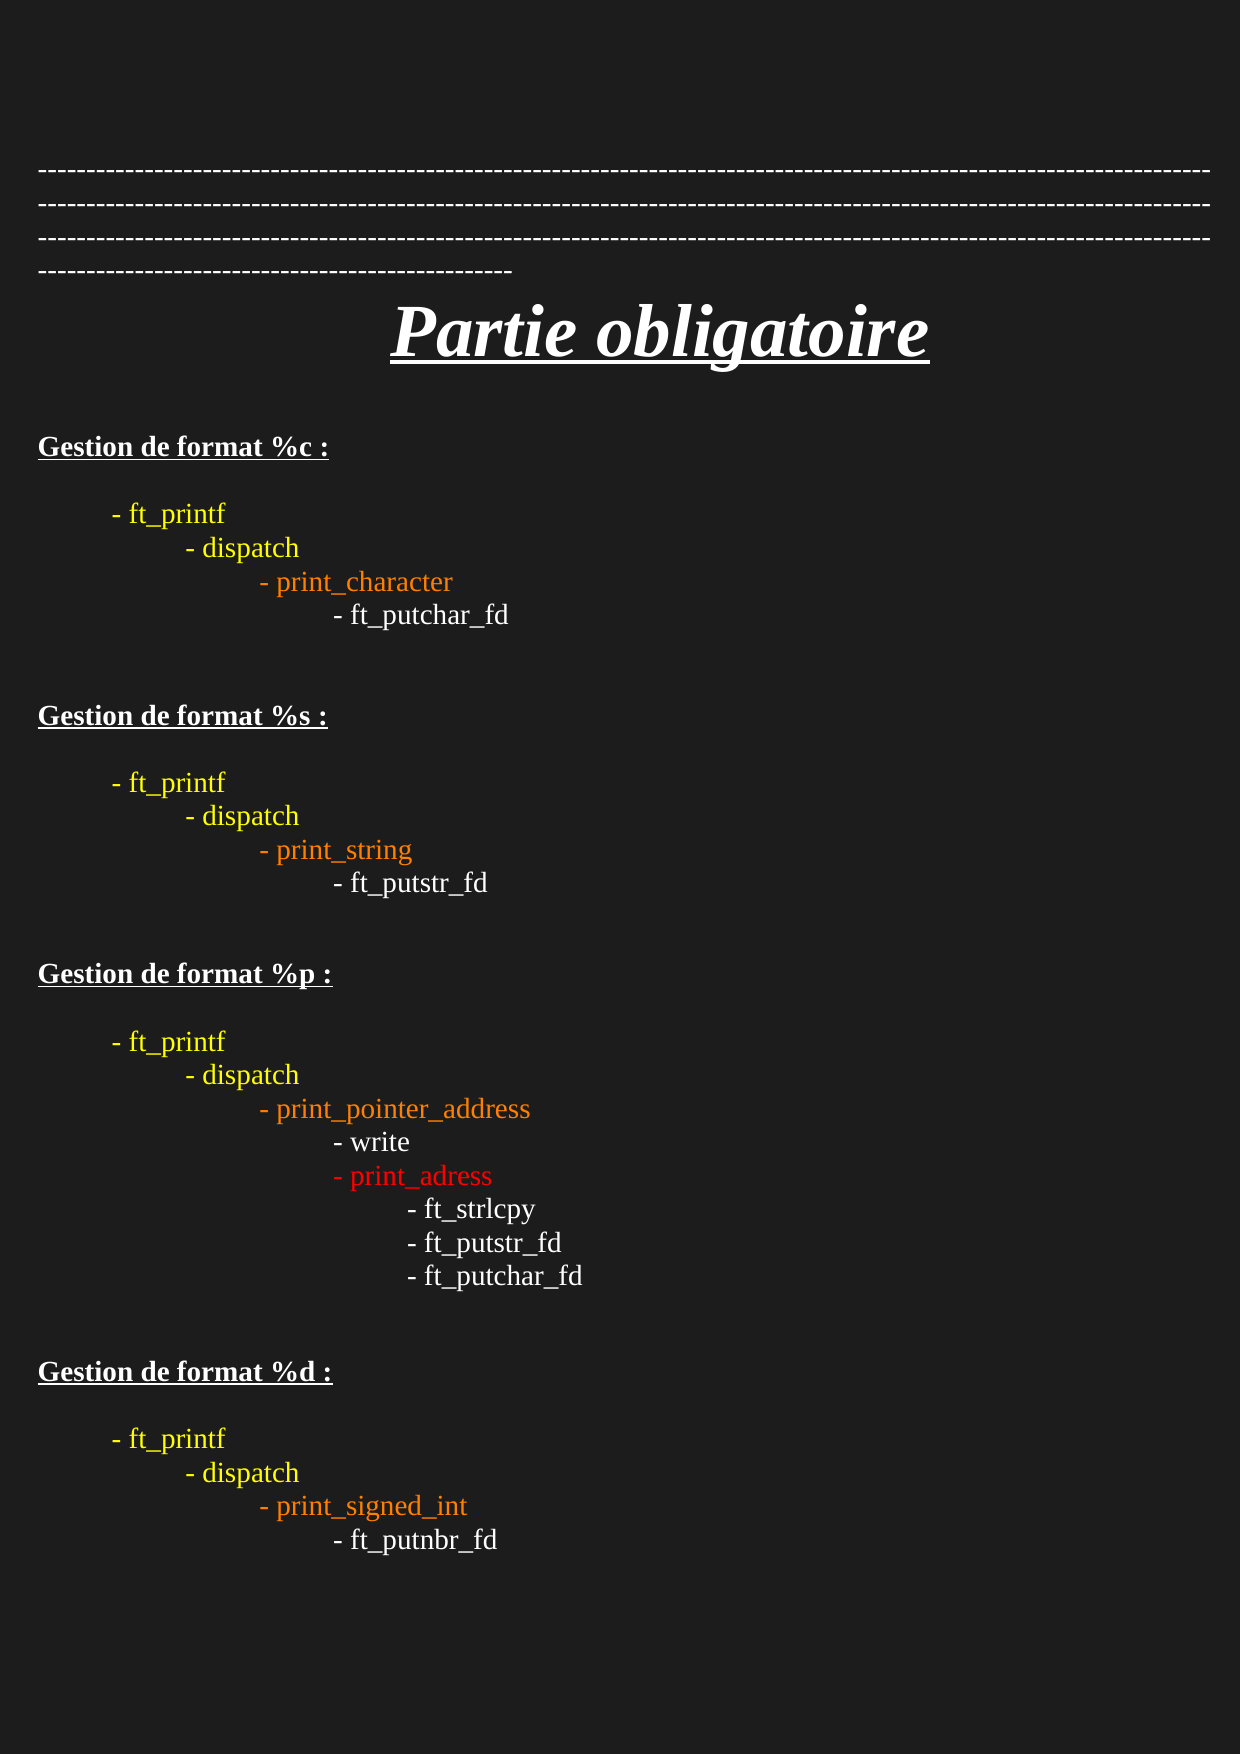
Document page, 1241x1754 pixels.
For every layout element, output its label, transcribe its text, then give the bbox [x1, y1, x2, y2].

text - ft_printf [37, 1421, 1212, 1455]
text - ft_printf [37, 497, 1212, 530]
text - dispatch [37, 530, 1212, 564]
text - print_character [37, 564, 1212, 597]
text Gestion de format %s : [37, 698, 1212, 731]
text - ft_printf [37, 1024, 1212, 1057]
text - dispatch [37, 1455, 1212, 1488]
text - ft_strlcpy [37, 1191, 1212, 1225]
text - dispatch [37, 1057, 1212, 1091]
text ---------------------------------------------------------------------------------------------------------------------------------------------------------------------------------------------------------------------------------------------------------------------------------------------------------------------------------------------------------------------------------------------------------------------------- [37, 152, 1212, 286]
text - dispatch [37, 798, 1212, 832]
text - ft_putchar_fd [37, 597, 1212, 631]
text - print_string [37, 832, 1212, 866]
text - ft_putstr_fd [37, 1225, 1212, 1258]
text - print_signed_int [37, 1488, 1212, 1522]
text Gestion de format %p : [37, 957, 1212, 990]
text - write [37, 1124, 1212, 1158]
text Partie obligatoire [37, 286, 1240, 372]
text Gestion de format %c : [37, 429, 1212, 463]
text - ft_printf [37, 765, 1212, 798]
text - ft_putchar_fd [37, 1258, 1212, 1292]
text - ft_putstr_fd [37, 866, 1212, 899]
text - ft_putnbr_fd [37, 1522, 1212, 1556]
text Gestion de format %d : [37, 1354, 1212, 1388]
text - print_pointer_address [37, 1091, 1212, 1124]
text - print_adress [37, 1158, 1212, 1191]
